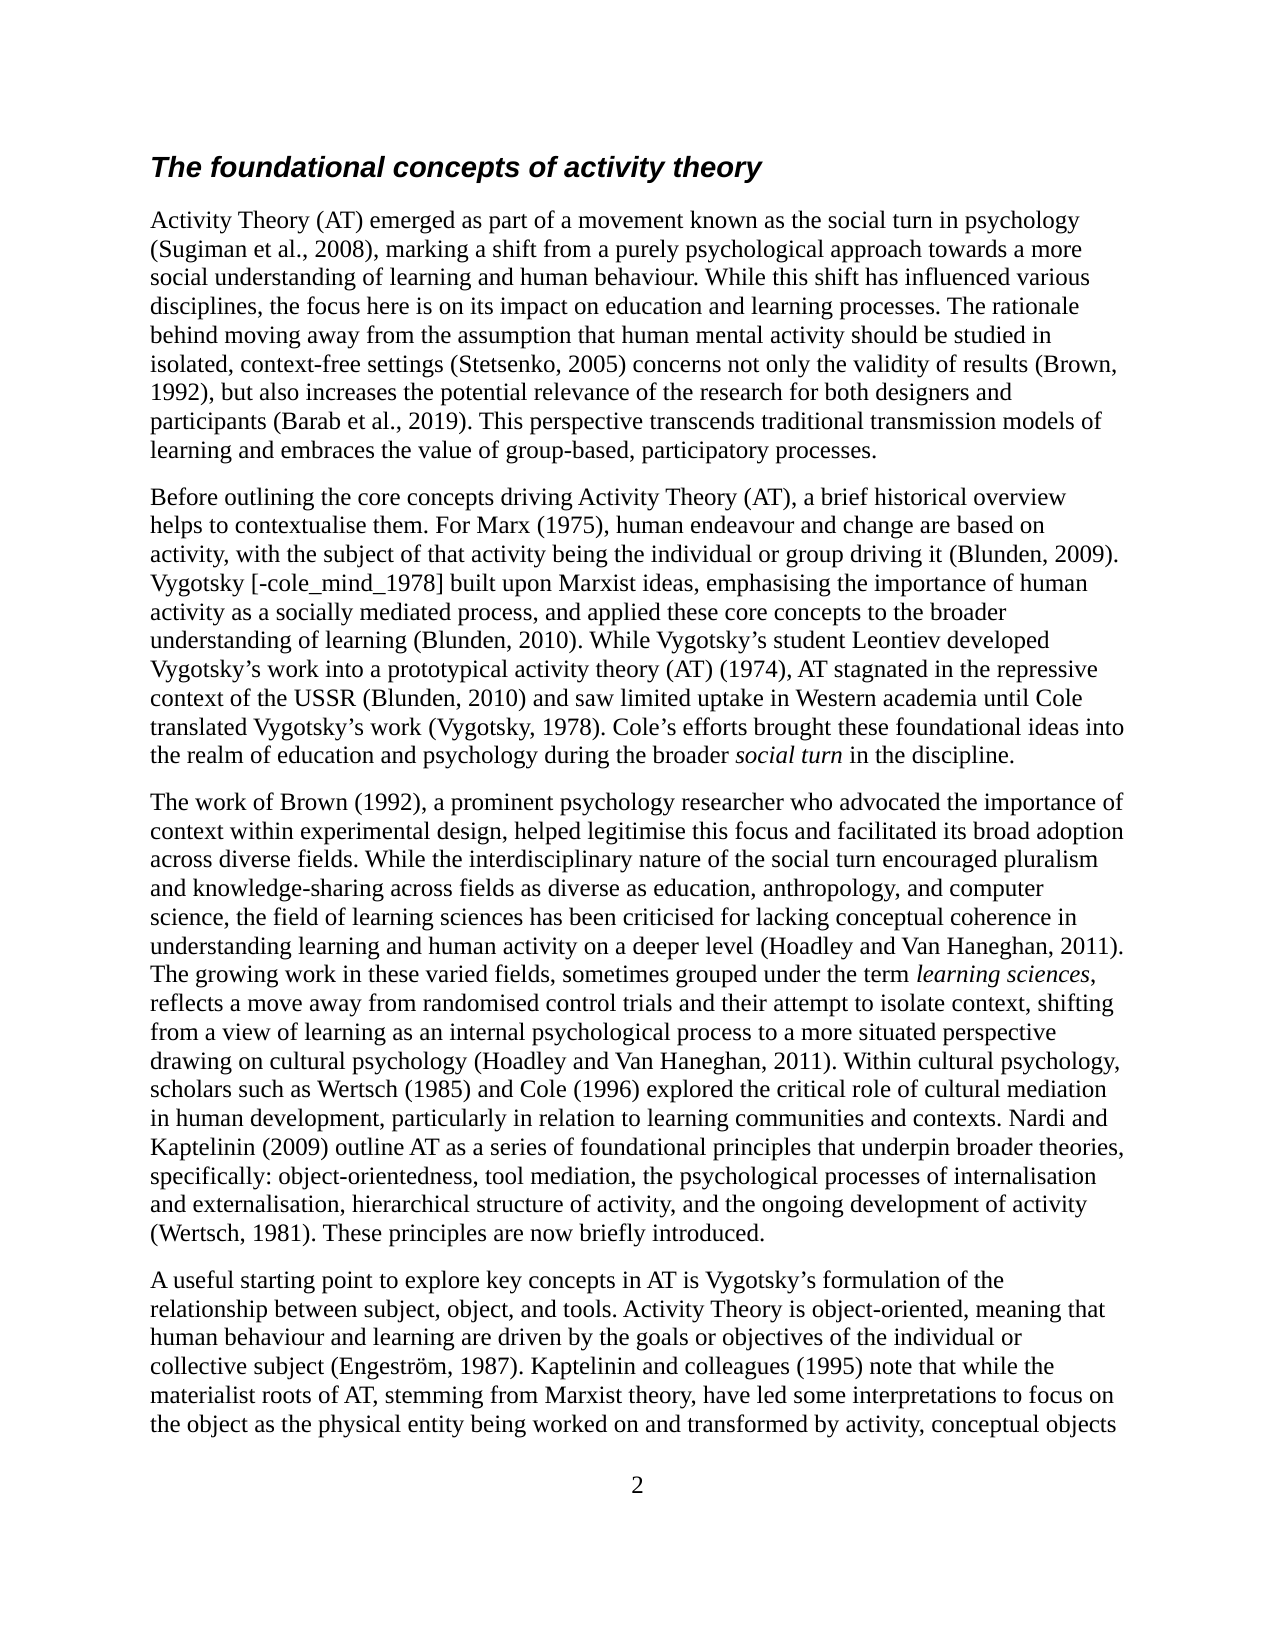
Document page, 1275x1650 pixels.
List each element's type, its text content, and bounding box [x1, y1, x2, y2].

subtitle The foundational concepts of activity theory [150, 150, 1125, 183]
text The work of Brown (1992), a prominent psychology researcher who advocated the importance of context within experimental design, helped legitimise this focus and facilitated its broad adoption across diverse fields. While the interdisciplinary nature of the social turn encouraged pluralism and knowledge-sharing across fields as diverse as education, anthropology, and computer science, the field of learning sciences has been criticised for lacking conceptual coherence in understanding learning and human activity on a deeper level (Hoadley and Van Haneghan, 2011). The growing work in these varied fields, sometimes grouped under the term learning sciences, reflects a move away from randomised control trials and their attempt to isolate context, shifting from a view of learning as an internal psychological process to a more situated perspective drawing on cultural psychology (Hoadley and Van Haneghan, 2011). Within cultural psychology, scholars such as Wertsch (1985) and Cole (1996) explored the critical role of cultural mediation in human development, particularly in relation to learning communities and contexts. Nardi and Kaptelinin (2009) outline AT as a series of foundational principles that underpin broader theories, specifically: object-orientedness, tool mediation, the psychological processes of internalisation and externalisation, hierarchical structure of activity, and the ongoing development of activity (Wertsch, 1981). These principles are now briefly introduced. [150, 787, 1125, 1247]
text Activity Theory (AT) emerged as part of a movement known as the social turn in psychology (Sugiman et al., 2008), marking a shift from a purely psychological approach towards a more social understanding of learning and human behaviour. While this shift has influenced various disciplines, the focus here is on its impact on education and learning processes. The rationale behind moving away from the assumption that human mental activity should be studied in isolated, context-free settings (Stetsenko, 2005) concerns not only the validity of results (Brown, 1992), but also increases the potential relevance of the research for both designers and participants (Barab et al., 2019). This perspective transcends traditional transmission models of learning and embraces the value of group-based, participatory processes. [150, 205, 1125, 464]
text A useful starting point to explore key concepts in AT is Vygotsky’s formulation of the relationship between subject, object, and tools. Activity Theory is object-oriented, meaning that human behaviour and learning are driven by the goals or objectives of the individual or collective subject (Engeström, 1987). Kaptelinin and colleagues (1995) note that while the materialist roots of AT, stemming from Marxist theory, have led some interpretations to focus on the object as the physical entity being worked on and transformed by activity, conceptual objects [150, 1265, 1125, 1437]
text Before outlining the core concepts driving Activity Theory (AT), a brief historical overview helps to contextualise them. For Marx (1975), human endeavour and change are based on activity, with the subject of that activity being the individual or group driving it (Blunden, 2009). Vygotsky [-cole_mind_1978] built upon Marxist ideas, emphasising the importance of human activity as a socially mediated process, and applied these core concepts to the broader understanding of learning (Blunden, 2010). While Vygotsky’s student Leontiev developed Vygotsky’s work into a prototypical activity theory (AT) (1974), AT stagnated in the repressive context of the USSR (Blunden, 2010) and saw limited uptake in Western academia until Cole translated Vygotsky’s work (Vygotsky, 1978). Cole’s efforts brought these foundational ideas into the realm of education and psychology during the broader social turn in the discipline. [150, 482, 1125, 769]
